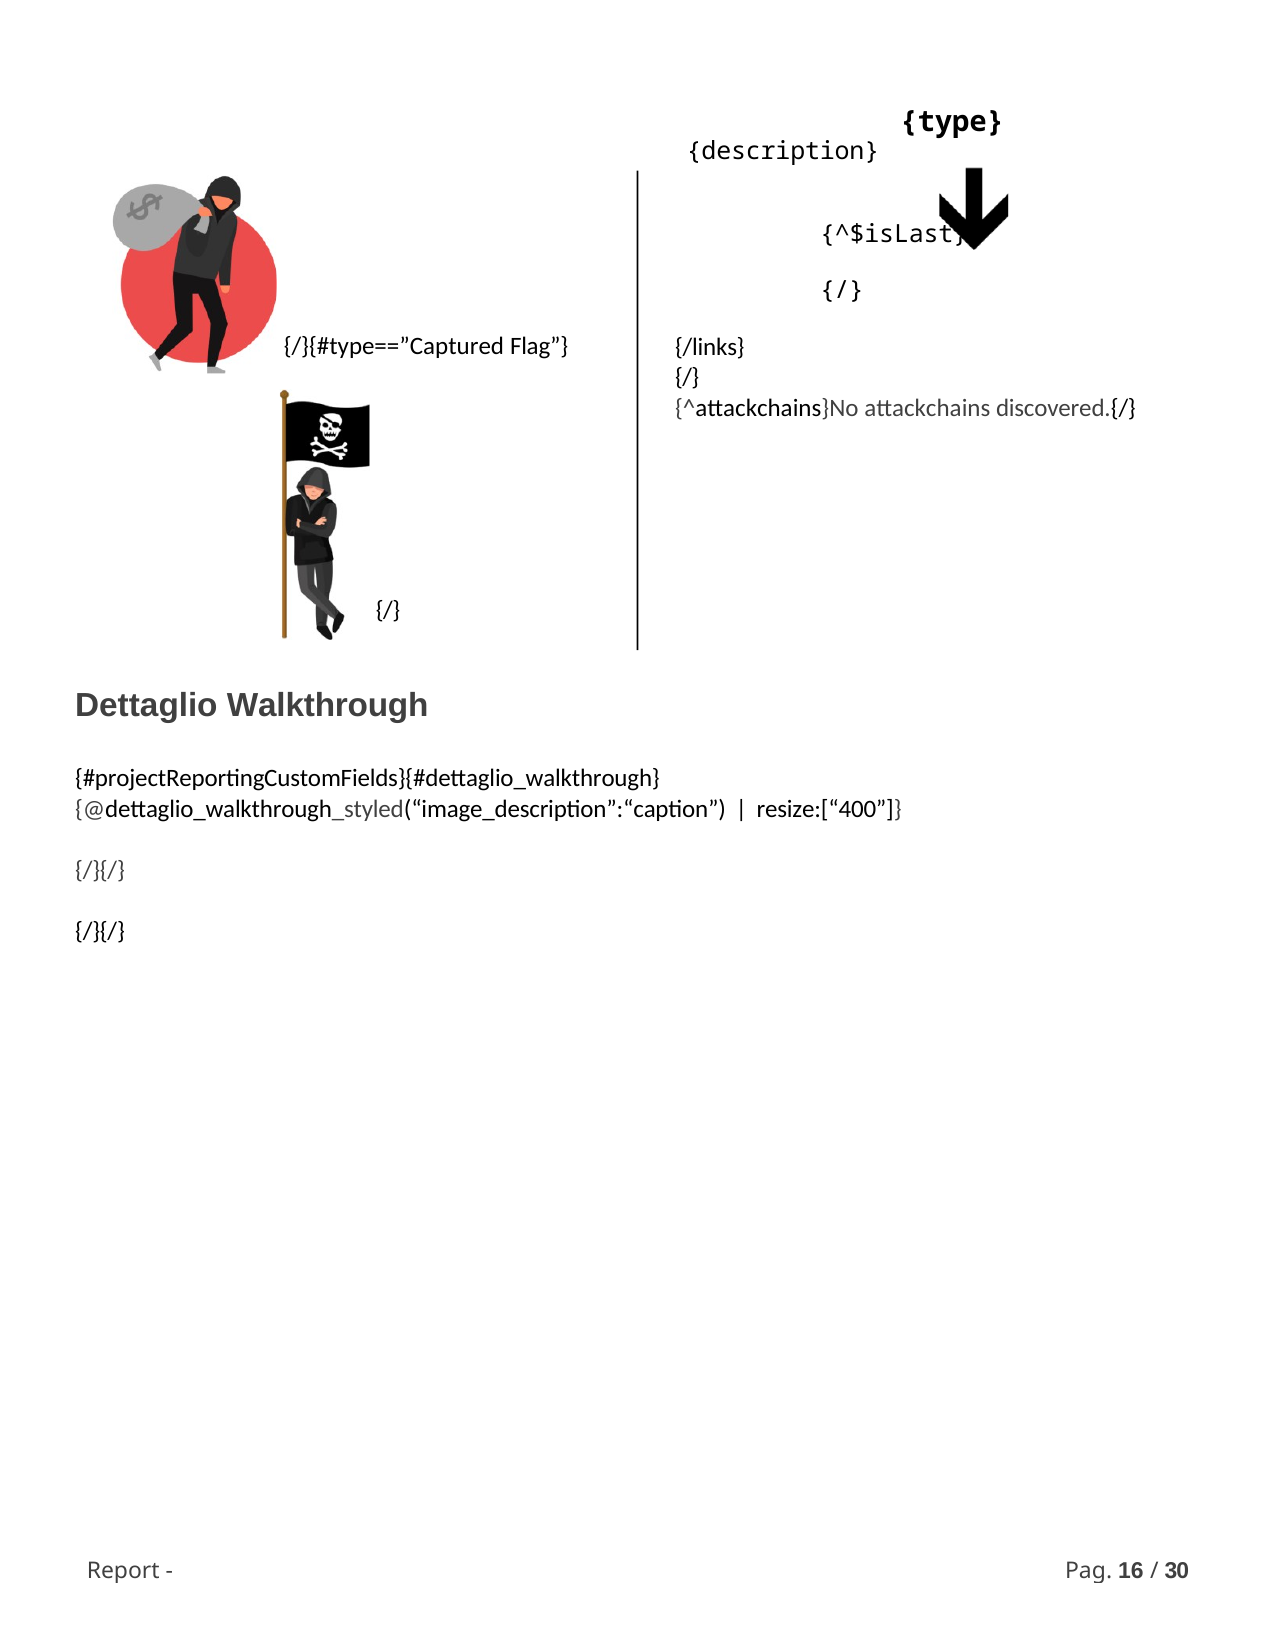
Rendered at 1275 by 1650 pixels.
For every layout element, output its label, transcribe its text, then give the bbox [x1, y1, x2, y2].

text {/}{#type==”Captured Flag”} [283, 330, 573, 361]
text {/} [376, 594, 573, 624]
table_header {type} {description} [681, 107, 1060, 167]
text {/}{/} [75, 854, 1237, 884]
subtitle Dettaglio Walkthrough [75, 685, 1237, 724]
text {/links} [675, 331, 1237, 361]
picture [938, 167, 1009, 250]
text {@dettaglio_walkthrough_styled(“image_description”:“caption”) | resize:[“400”]} [75, 793, 1237, 823]
table_cell {^$isLast} {/} [681, 168, 1060, 304]
text {/} [675, 361, 1237, 392]
picture [112, 175, 277, 374]
text {^attackchains}No attackchains discovered.{/} [675, 392, 1237, 422]
text {#projectReportingCustomFields}{#dettaglio_walkthrough} [75, 762, 1237, 793]
picture [279, 389, 370, 640]
text {/}{/} [75, 915, 1237, 945]
